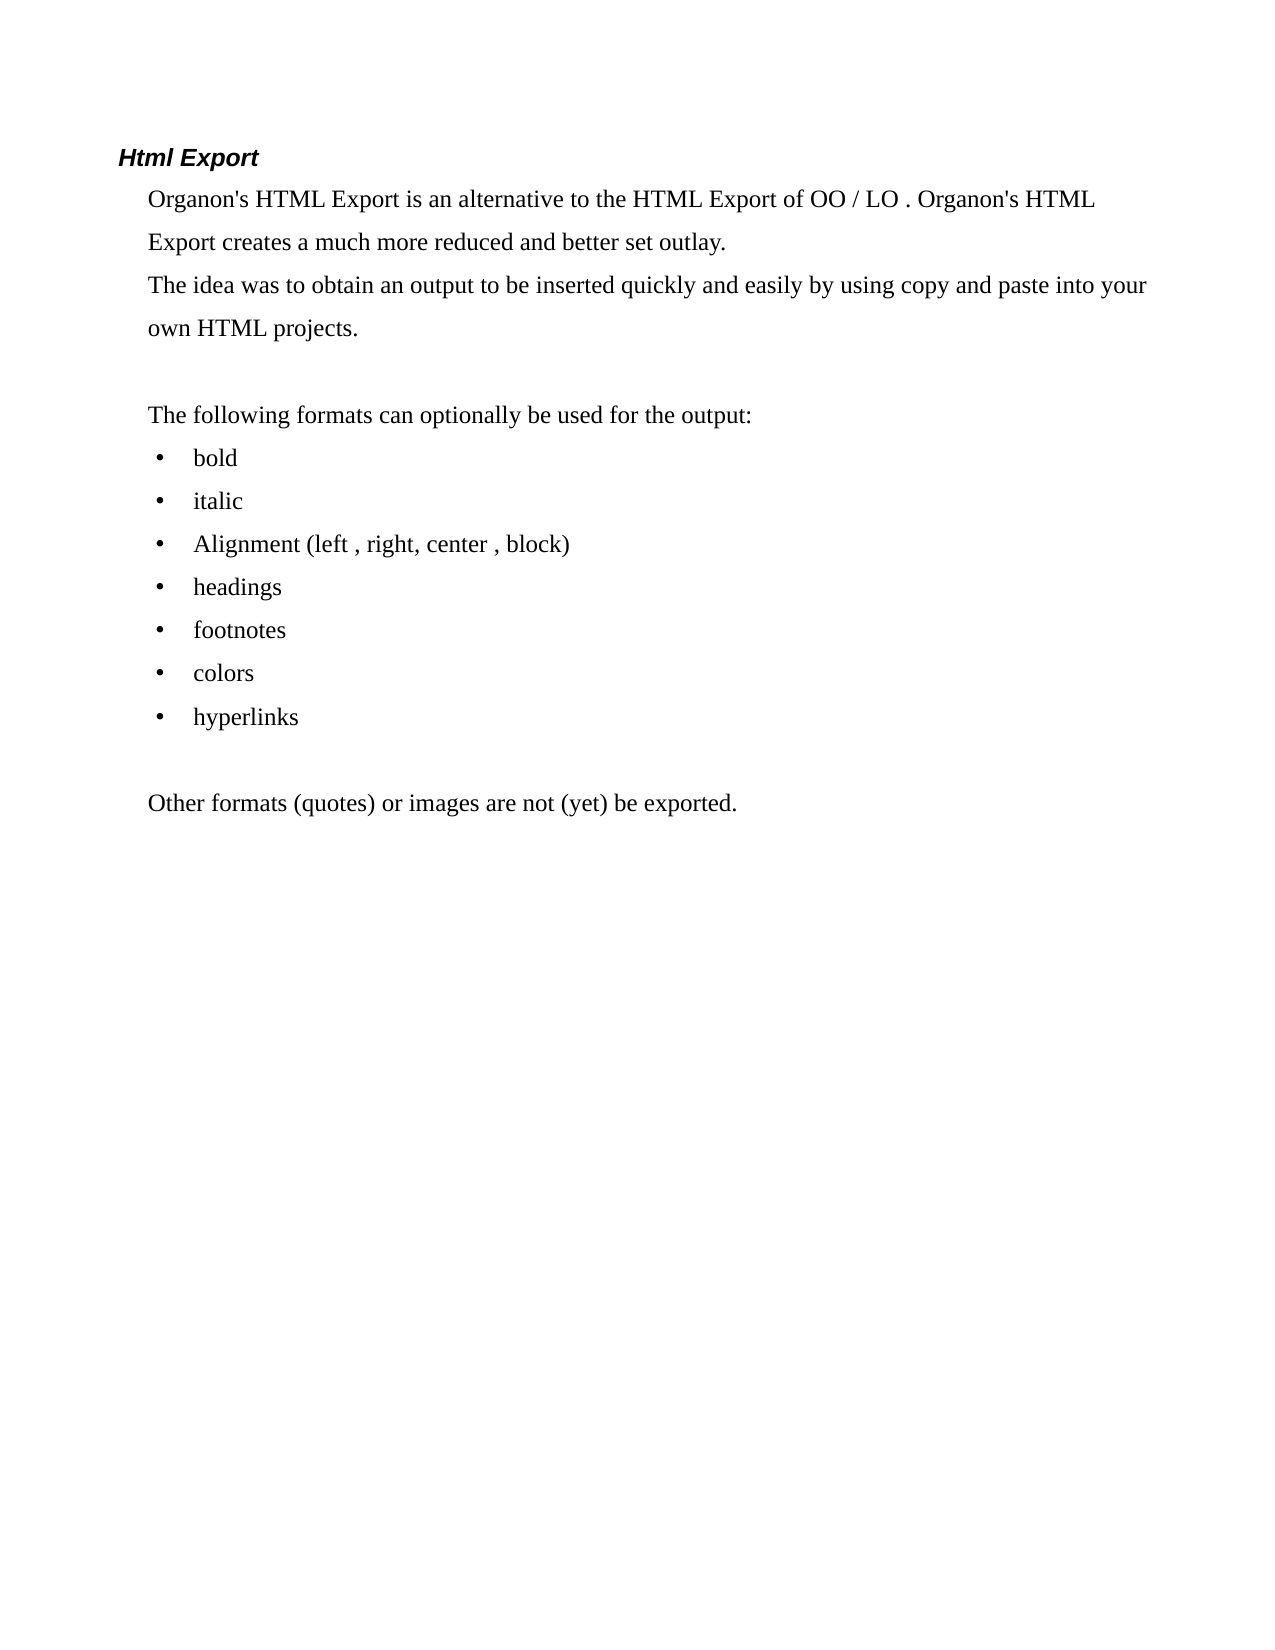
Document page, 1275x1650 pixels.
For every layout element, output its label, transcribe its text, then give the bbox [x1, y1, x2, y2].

list hyperlinks [156, 702, 1157, 730]
list headings [156, 572, 1157, 601]
text Other formats (quotes) or images are not (yet) be exported. [148, 788, 1157, 817]
text Organon's HTML Export is an alternative to the HTML Export of OO / LO . Organon's HTML Export creates a much more reduced and better set outlay. [148, 184, 1157, 256]
text The idea was to obtain an output to be inserted quickly and easily by using copy and paste into your own HTML projects. [148, 270, 1157, 342]
subtitle Html Export [118, 143, 1157, 172]
list colors [156, 658, 1157, 687]
text The following formats can optionally be used for the output: [148, 400, 1157, 428]
list Alignment (left , right, center , block) [156, 529, 1157, 558]
list footnotes [156, 615, 1157, 644]
list bold [156, 443, 1157, 472]
list italic [156, 486, 1157, 515]
